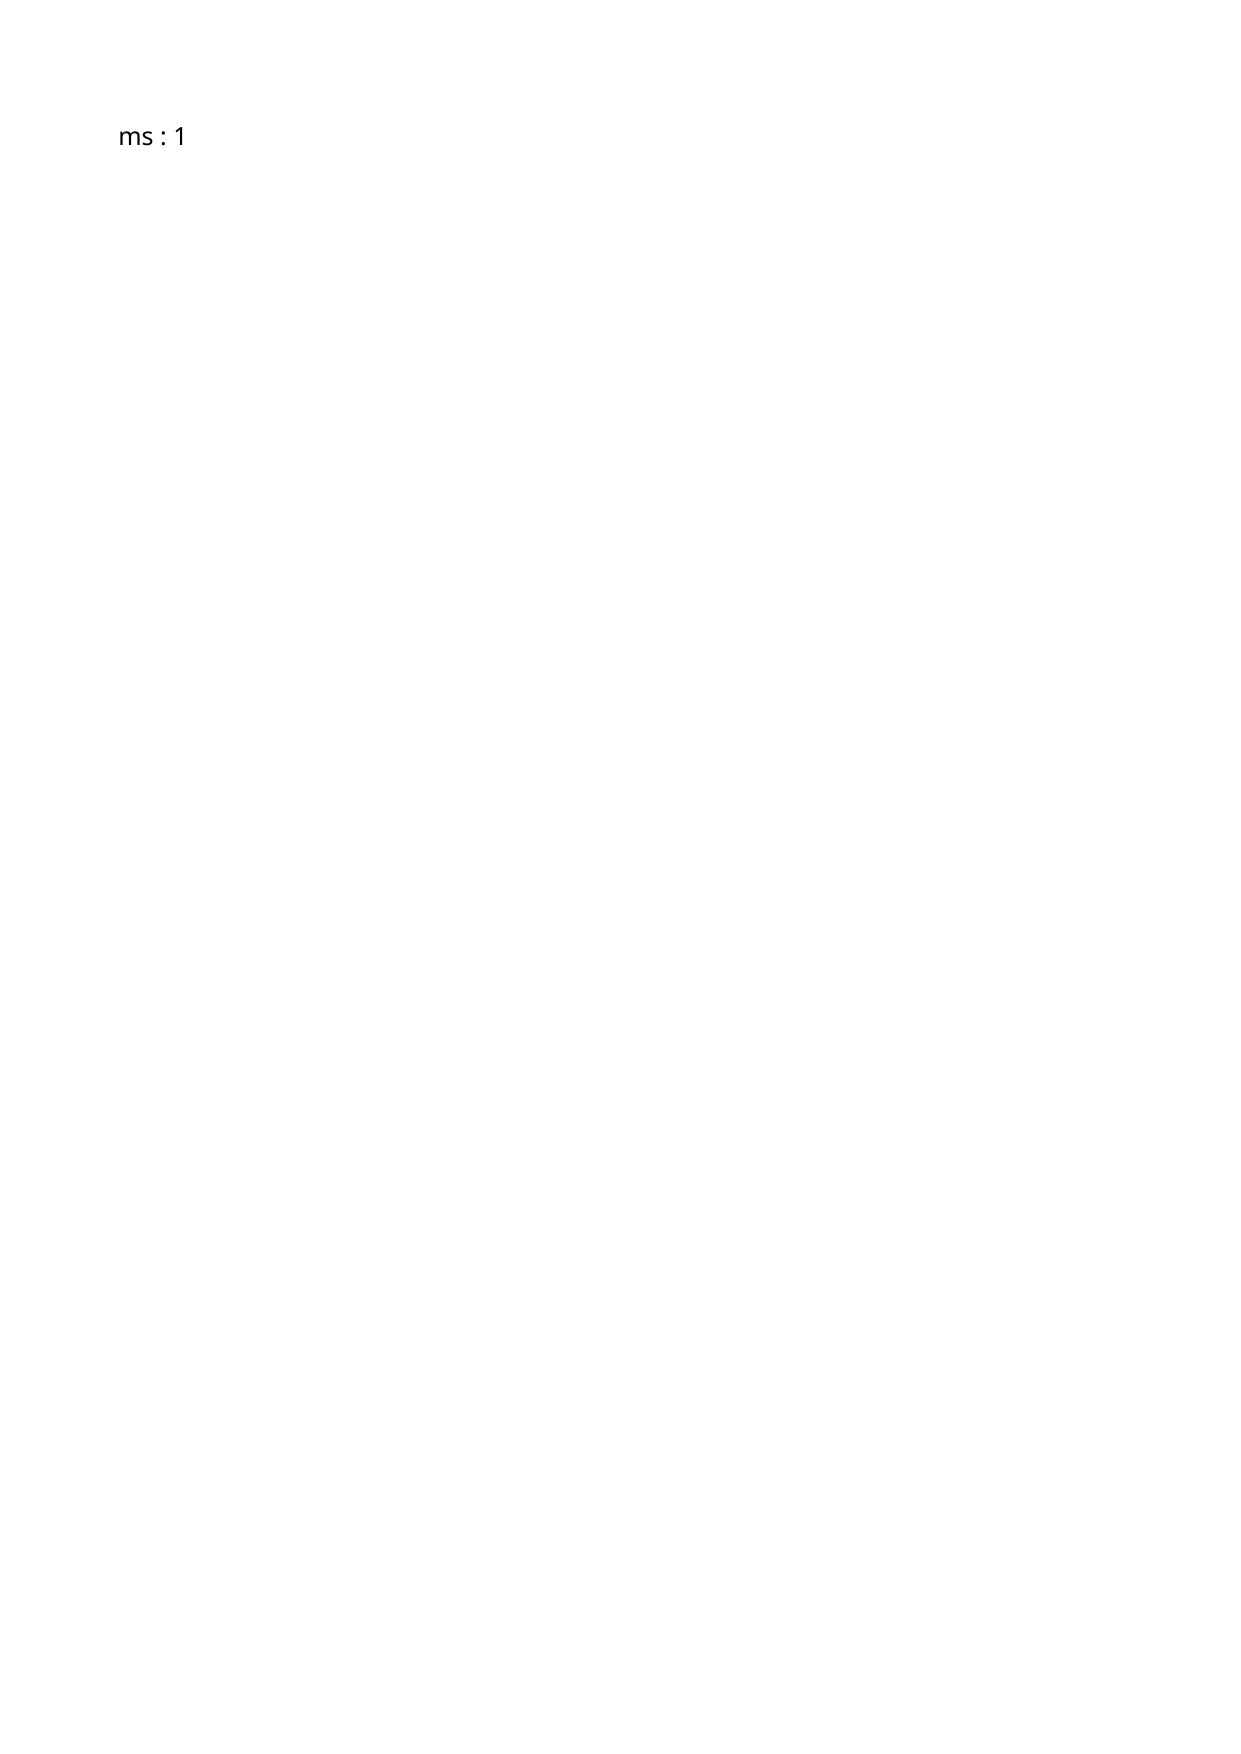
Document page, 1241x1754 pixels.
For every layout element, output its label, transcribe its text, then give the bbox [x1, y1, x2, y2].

text ms : 1 [118, 118, 1122, 152]
